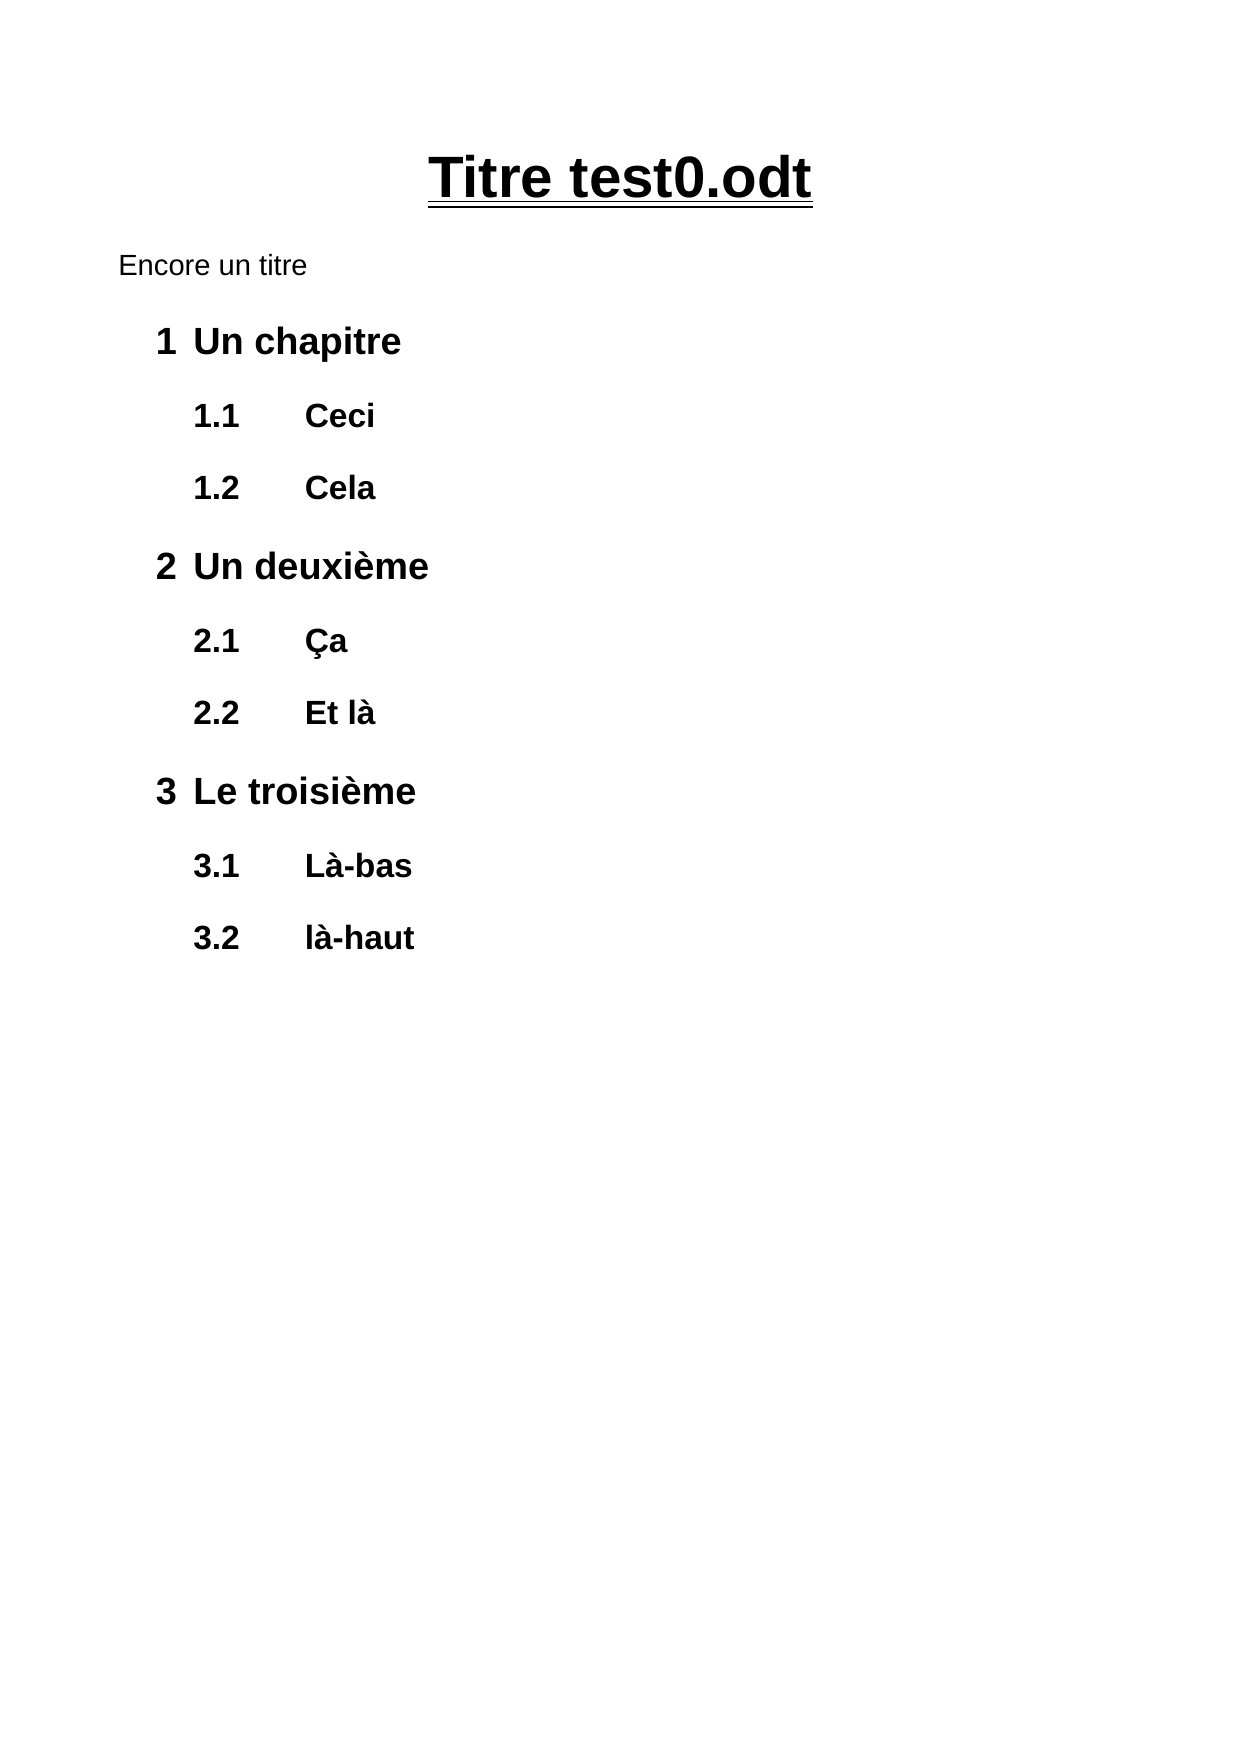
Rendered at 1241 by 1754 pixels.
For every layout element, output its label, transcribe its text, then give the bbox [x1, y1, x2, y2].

subtitle Un deuxième [156, 544, 1122, 587]
subtitle Cela [193, 468, 1122, 506]
subtitle Encore un titre [118, 248, 1122, 281]
subtitle Un chapitre [156, 319, 1122, 362]
subtitle Le troisième [156, 769, 1122, 813]
subtitle Ça [193, 621, 1122, 659]
subtitle Ceci [193, 396, 1122, 434]
title Titre test0.odt [118, 143, 428, 210]
subtitle Là-bas [193, 846, 1122, 884]
title Titre test0.odt [812, 143, 1122, 210]
subtitle là-haut [193, 918, 1122, 957]
subtitle Et là [193, 693, 1122, 731]
